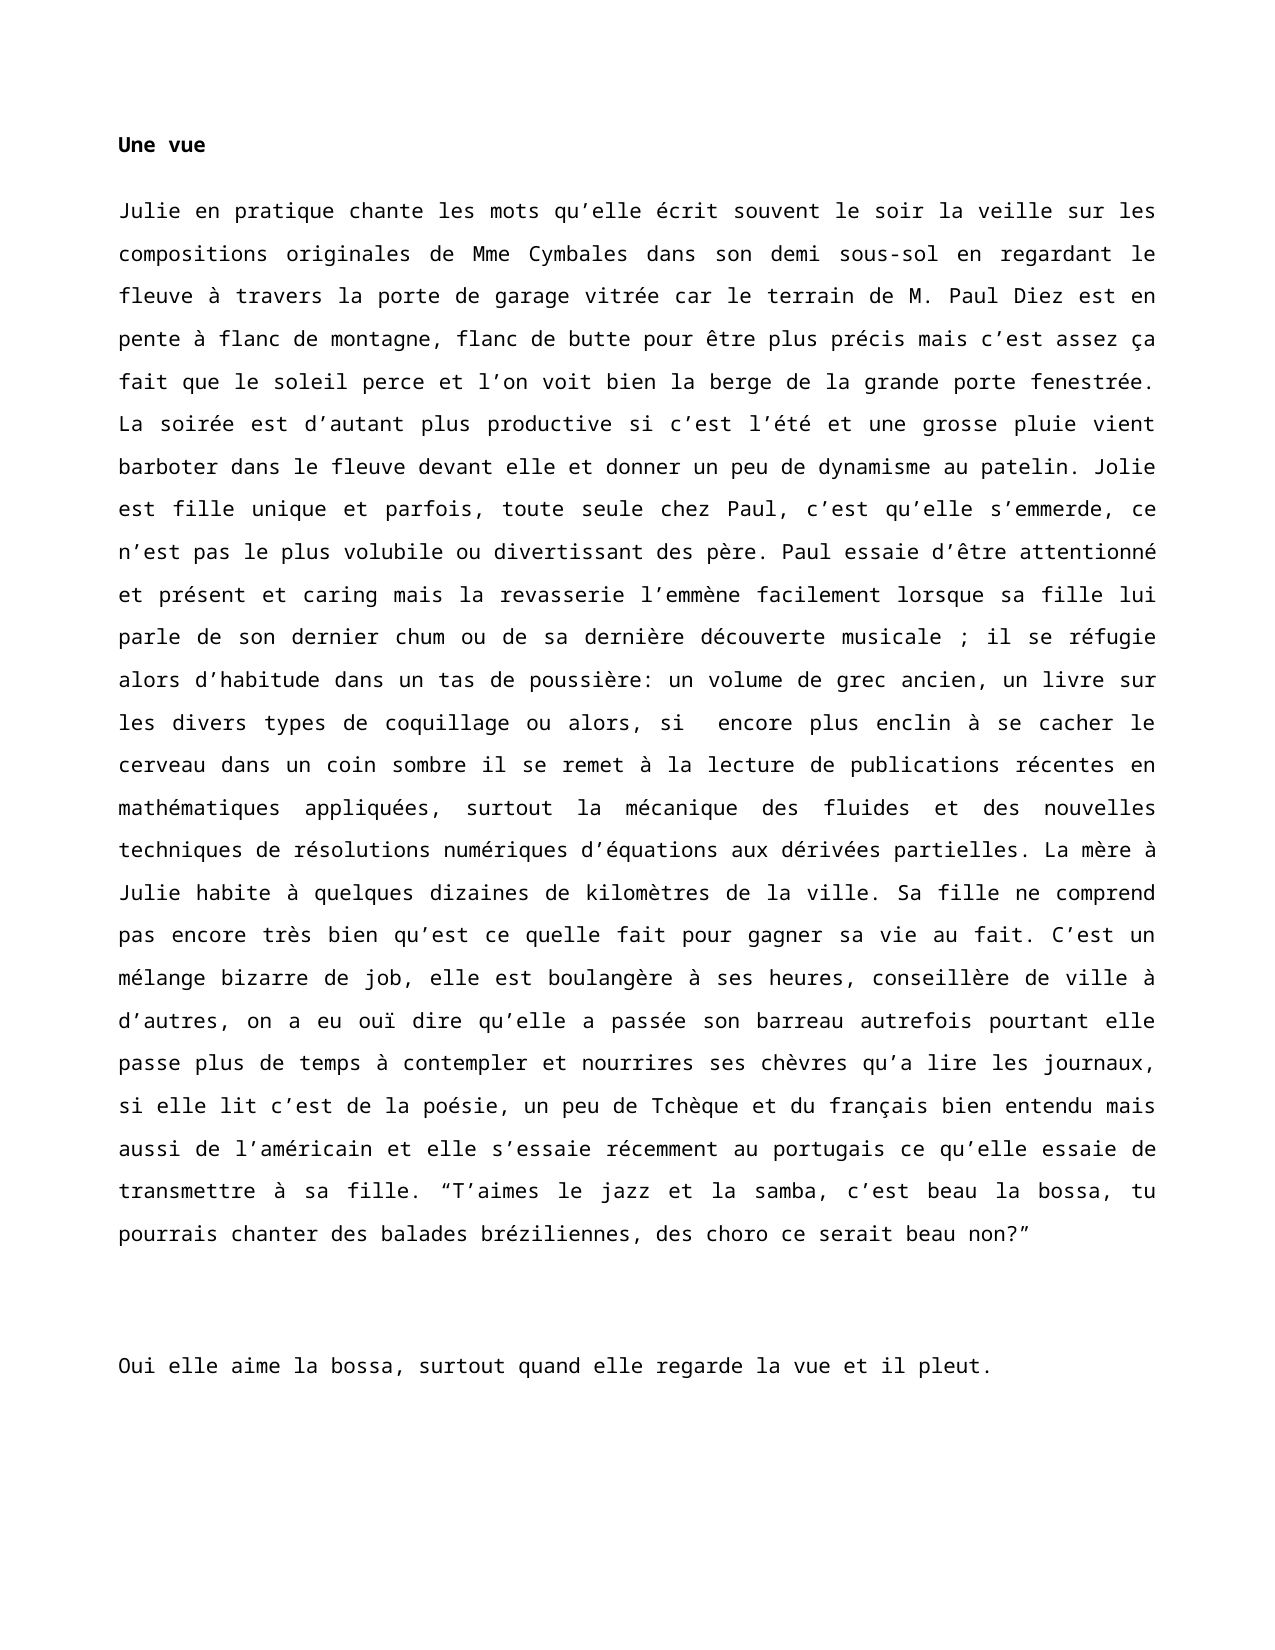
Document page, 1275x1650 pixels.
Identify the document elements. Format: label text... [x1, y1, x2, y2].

text Une vue [118, 130, 1157, 158]
text Oui elle aime la bossa, surtout quand elle regarde la vue et il pleut. [118, 1352, 1157, 1380]
text Julie en pratique chante les mots qu’elle écrit souvent le soir la veille sur les compositions originales de Mme Cymbales dans son demi sous-sol en regardant le fleuve à travers la porte de garage vitrée car le terrain de M. Paul Diez est en pente à flanc de montagne, flanc de butte pour être plus précis mais c’est assez ça fait que le soleil perce et l’on voit bien la berge de la grande porte fenestrée. La soirée est d’autant plus productive si c’est l’été et une grosse pluie vient barboter dans le fleuve devant elle et donner un peu de dynamisme au patelin. Jolie est fille unique et parfois, toute seule chez Paul, c’est qu’elle s’emmerde, ce n’est pas le plus volubile ou divertissant des père. Paul essaie d’être attentionné et présent et caring mais la revasserie l’emmène facilement lorsque sa fille lui parle de son dernier chum ou de sa dernière découverte musicale ; il se réfugie alors d’habitude dans un tas de poussière: un volume de grec ancien, un livre sur les divers types de coquillage ou alors, si encore plus enclin à se cacher le cerveau dans un coin sombre il se remet à la lecture de publications récentes en mathématiques appliquées, surtout la mécanique des fluides et des nouvelles techniques de résolutions numériques d’équations aux dérivées partielles. La mère à Julie habite à quelques dizaines de kilomètres de la ville. Sa fille ne comprend pas encore très bien qu’est ce quelle fait pour gagner sa vie au fait. C’est un mélange bizarre de job, elle est boulangère à ses heures, conseillère de ville à d’autres, on a eu ouï dire qu’elle a passée son barreau autrefois pourtant elle passe plus de temps à contempler et nourrires ses chèvres qu’a lire les journaux, si elle lit c’est de la poésie, un peu de Tchèque et du français bien entendu mais aussi de l’américain et elle s’essaie récemment au portugais ce qu’elle essaie de transmettre à sa fille. “T’aimes le jazz et la samba, c’est beau la bossa, tu pourrais chanter des balades bréziliennes, des choro ce serait beau non?” [118, 196, 1157, 1247]
